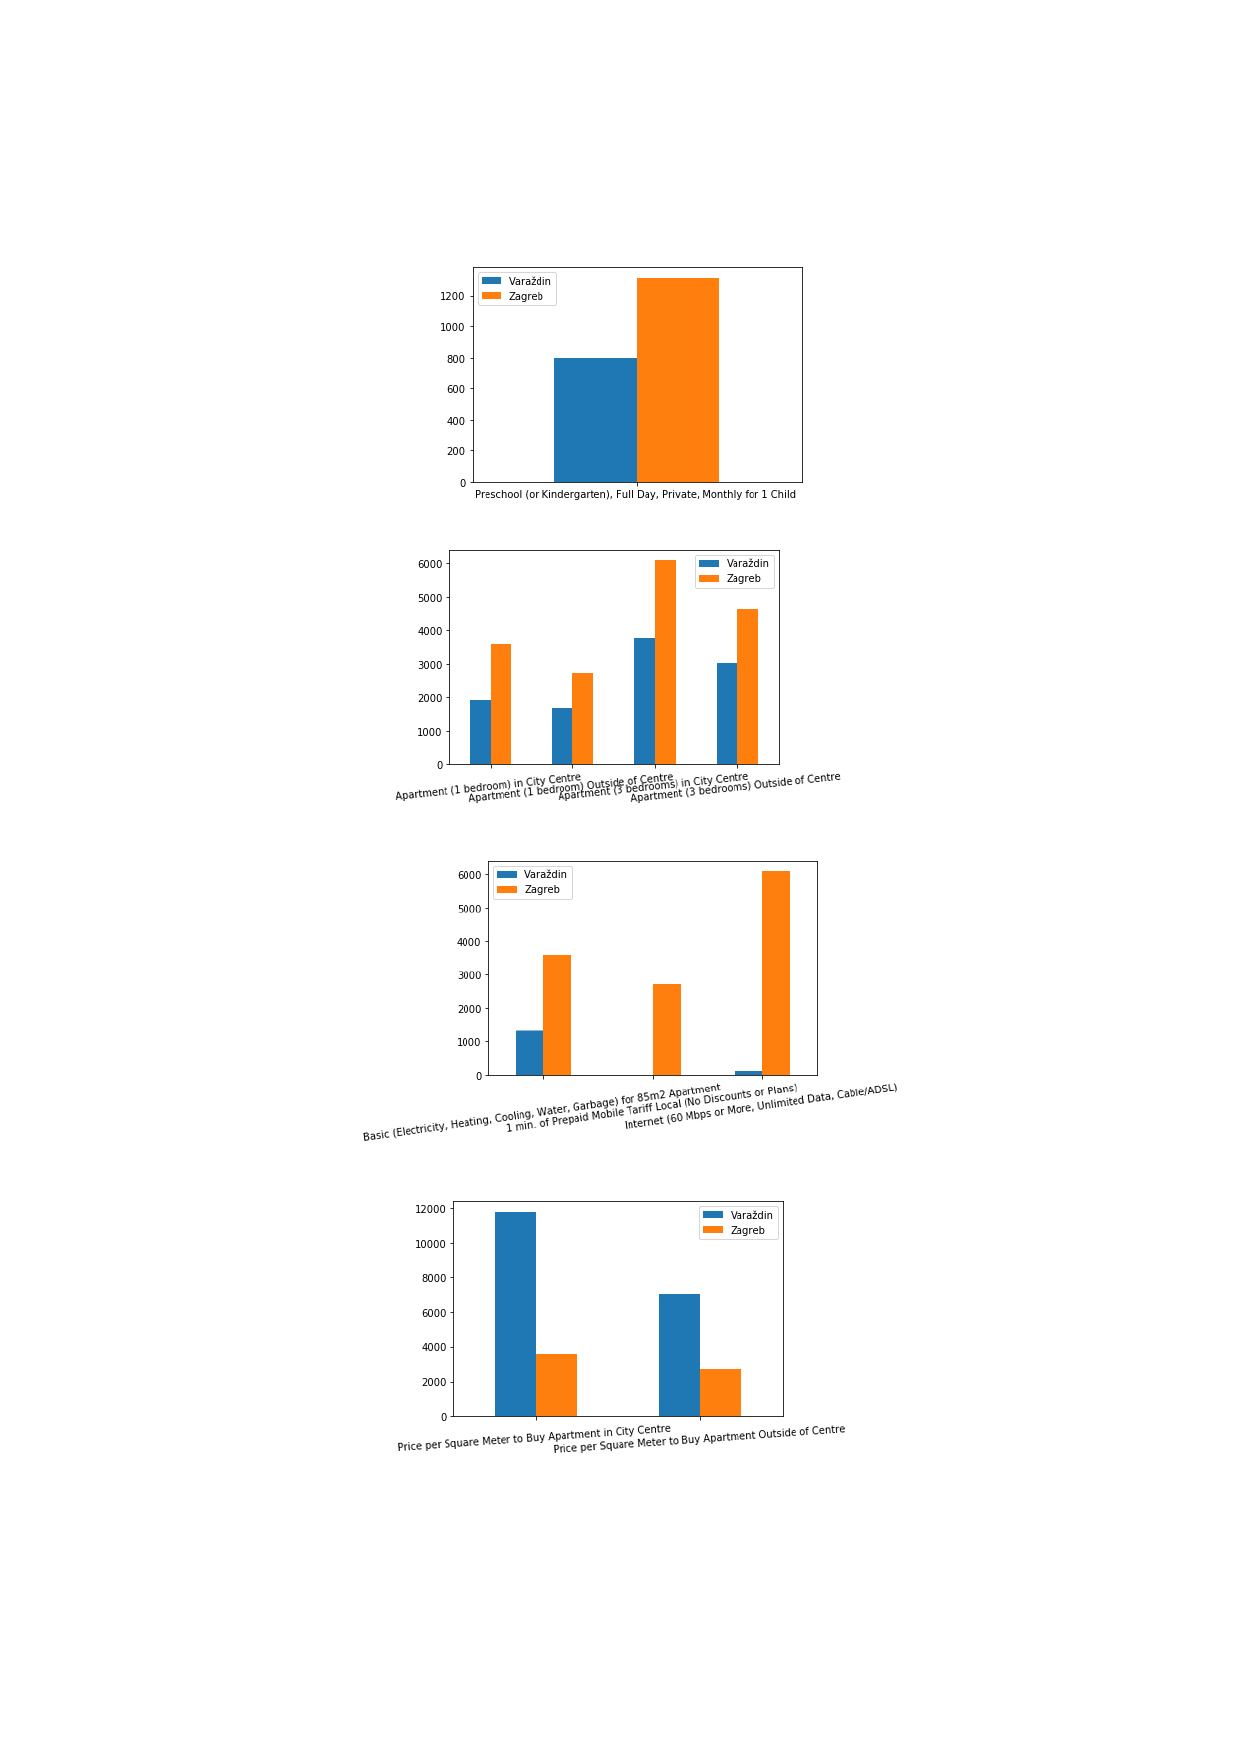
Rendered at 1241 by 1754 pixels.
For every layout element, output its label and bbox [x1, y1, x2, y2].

picture [433, 261, 807, 505]
picture [388, 543, 850, 810]
picture [355, 854, 907, 1149]
picture [390, 1195, 854, 1460]
